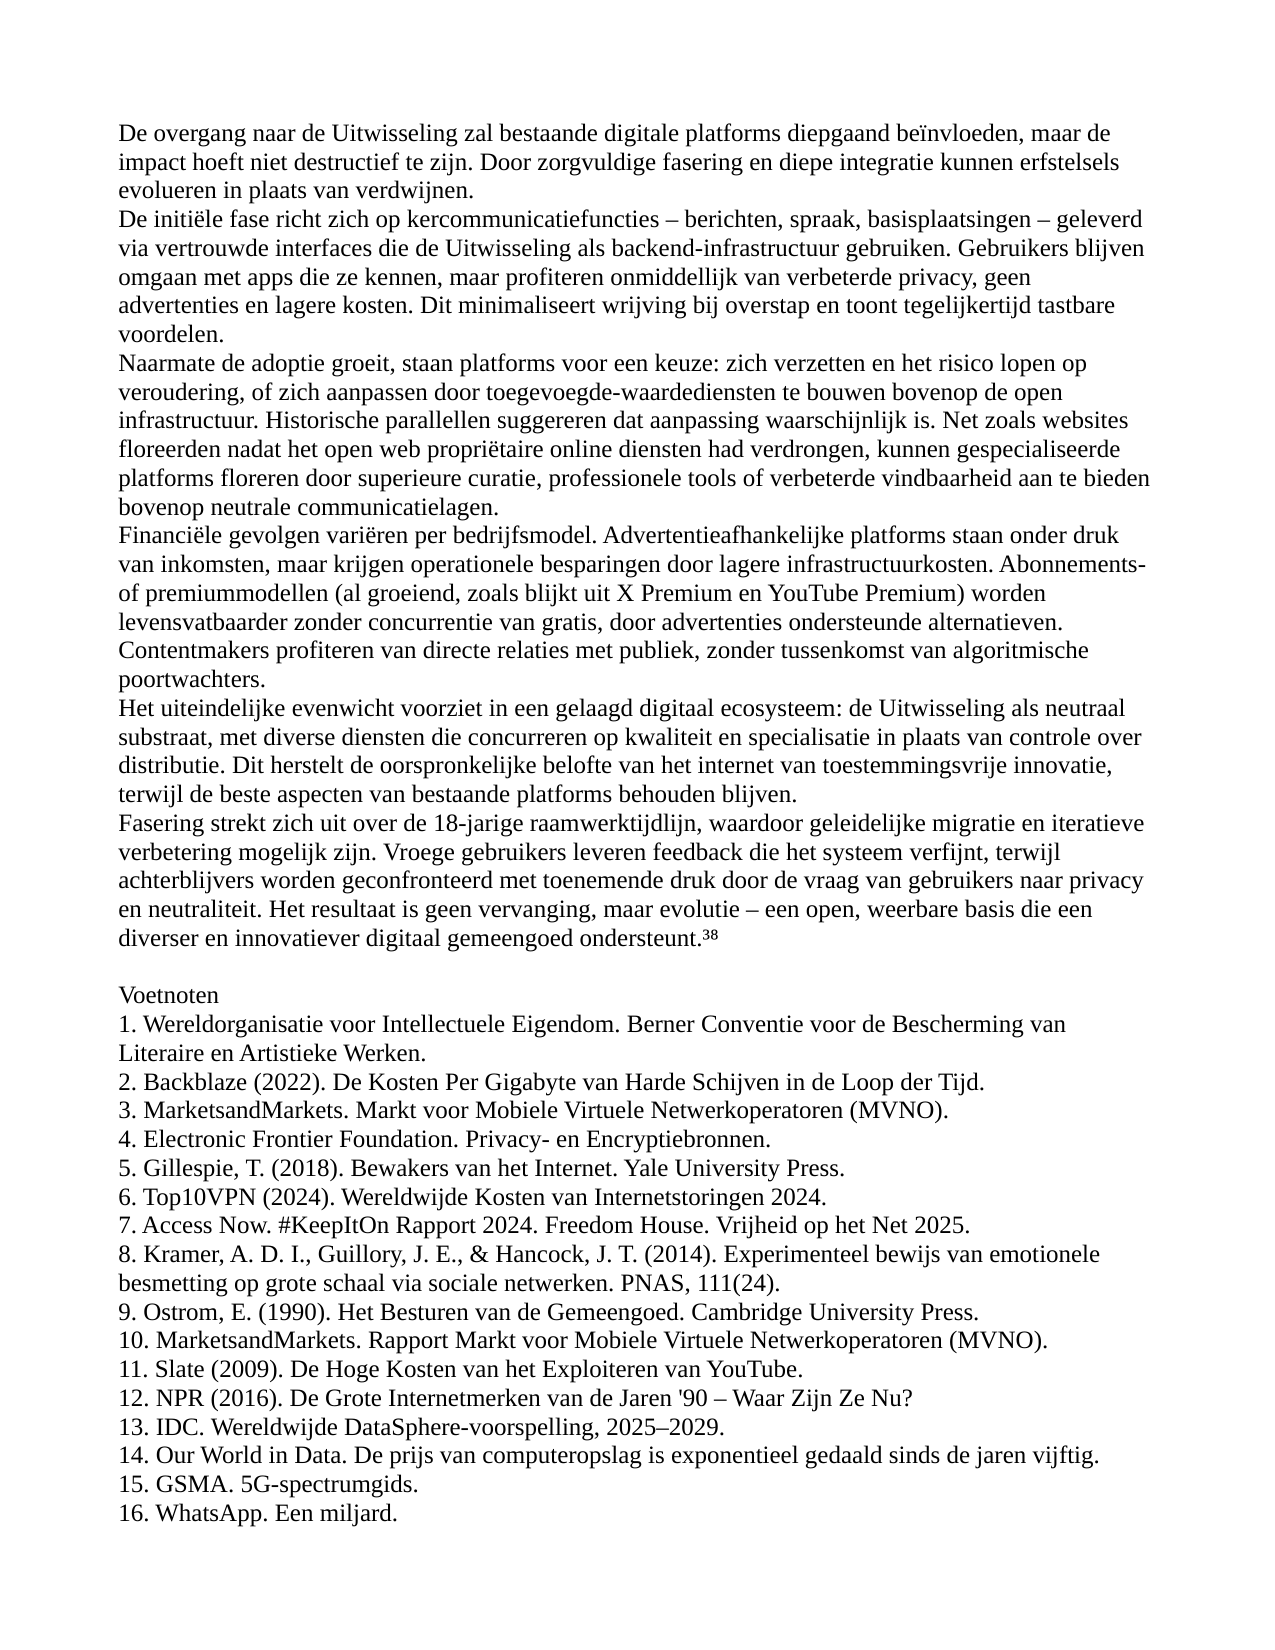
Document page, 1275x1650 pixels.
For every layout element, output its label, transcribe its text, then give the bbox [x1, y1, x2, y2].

text 2. Backblaze (2022). De Kosten Per Gigabyte van Harde Schijven in de Loop der Tijd. [118, 1067, 1157, 1096]
text Voetnoten [118, 981, 1157, 1009]
text 4. Electronic Frontier Foundation. Privacy- en Encryptiebronnen. [118, 1124, 1157, 1153]
text Financiële gevolgen variëren per bedrijfsmodel. Advertentieafhankelijke platforms staan onder druk van inkomsten, maar krijgen operationele besparingen door lagere infrastructuurkosten. Abonnements- of premiummodellen (al groeiend, zoals blijkt uit X Premium en YouTube Premium) worden levensvatbaarder zonder concurrentie van gratis, door advertenties ondersteunde alternatieven. Contentmakers profiteren van directe relaties met publiek, zonder tussenkomst van algoritmische poortwachters. [118, 521, 1157, 693]
text 14. Our World in Data. De prijs van computeropslag is exponentieel gedaald sinds de jaren vijftig. [118, 1441, 1157, 1469]
text Fasering strekt zich uit over de 18-jarige raamwerktijdlijn, waardoor geleidelijke migratie en iteratieve verbetering mogelijk zijn. Vroege gebruikers leveren feedback die het systeem verfijnt, terwijl achterblijvers worden geconfronteerd met toenemende druk door de vraag van gebruikers naar privacy en neutraliteit. Het resultaat is geen vervanging, maar evolutie – een open, weerbare basis die een diverser en innovatiever digitaal gemeengoed ondersteunt.³⁸ [118, 808, 1157, 952]
text De initiële fase richt zich op kercommunicatiefuncties – berichten, spraak, basisplaatsingen – geleverd via vertrouwde interfaces die de Uitwisseling als backend-infrastructuur gebruiken. Gebruikers blijven omgaan met apps die ze kennen, maar profiteren onmiddellijk van verbeterde privacy, geen advertenties en lagere kosten. Dit minimaliseert wrijving bij overstap en toont tegelijkertijd tastbare voordelen. [118, 204, 1157, 348]
text 9. Ostrom, E. (1990). Het Besturen van de Gemeengoed. Cambridge University Press. [118, 1297, 1157, 1326]
text 16. WhatsApp. Een miljard. [118, 1498, 1157, 1527]
text 11. Slate (2009). De Hoge Kosten van het Exploiteren van YouTube. [118, 1354, 1157, 1383]
text 12. NPR (2016). De Grote Internetmerken van de Jaren '90 – Waar Zijn Ze Nu? [118, 1383, 1157, 1412]
text Het uiteindelijke evenwicht voorziet in een gelaagd digitaal ecosysteem: de Uitwisseling als neutraal substraat, met diverse diensten die concurreren op kwaliteit en specialisatie in plaats van controle over distributie. Dit herstelt de oorspronkelijke belofte van het internet van toestemmingsvrije innovatie, terwijl de beste aspecten van bestaande platforms behouden blijven. [118, 693, 1157, 808]
text Naarmate de adoptie groeit, staan platforms voor een keuze: zich verzetten en het risico lopen op veroudering, of zich aanpassen door toegevoegde-waardediensten te bouwen bovenop de open infrastructuur. Historische parallellen suggereren dat aanpassing waarschijnlijk is. Net zoals websites floreerden nadat het open web propriëtaire online diensten had verdrongen, kunnen gespecialiseerde platforms floreren door superieure curatie, professionele tools of verbeterde vindbaarheid aan te bieden bovenop neutrale communicatielagen. [118, 348, 1157, 521]
text 13. IDC. Wereldwijde DataSphere-voorspelling, 2025–2029. [118, 1412, 1157, 1441]
text 3. MarketsandMarkets. Markt voor Mobiele Virtuele Netwerkoperatoren (MVNO). [118, 1096, 1157, 1124]
text 7. Access Now. #KeepItOn Rapport 2024. Freedom House. Vrijheid op het Net 2025. [118, 1211, 1157, 1239]
text 1. Wereldorganisatie voor Intellectuele Eigendom. Berner Conventie voor de Bescherming van Literaire en Artistieke Werken. [118, 1009, 1157, 1067]
text De overgang naar de Uitwisseling zal bestaande digitale platforms diepgaand beïnvloeden, maar de impact hoeft niet destructief te zijn. Door zorgvuldige fasering en diepe integratie kunnen erfstelsels evolueren in plaats van verdwijnen. [118, 118, 1157, 204]
text 15. GSMA. 5G-spectrumgids. [118, 1469, 1157, 1498]
text 10. MarketsandMarkets. Rapport Markt voor Mobiele Virtuele Netwerkoperatoren (MVNO). [118, 1326, 1157, 1354]
text 8. Kramer, A. D. I., Guillory, J. E., & Hancock, J. T. (2014). Experimenteel bewijs van emotionele besmetting op grote schaal via sociale netwerken. PNAS, 111(24). [118, 1239, 1157, 1297]
text 5. Gillespie, T. (2018). Bewakers van het Internet. Yale University Press. [118, 1153, 1157, 1182]
text 6. Top10VPN (2024). Wereldwijde Kosten van Internetstoringen 2024. [118, 1182, 1157, 1211]
